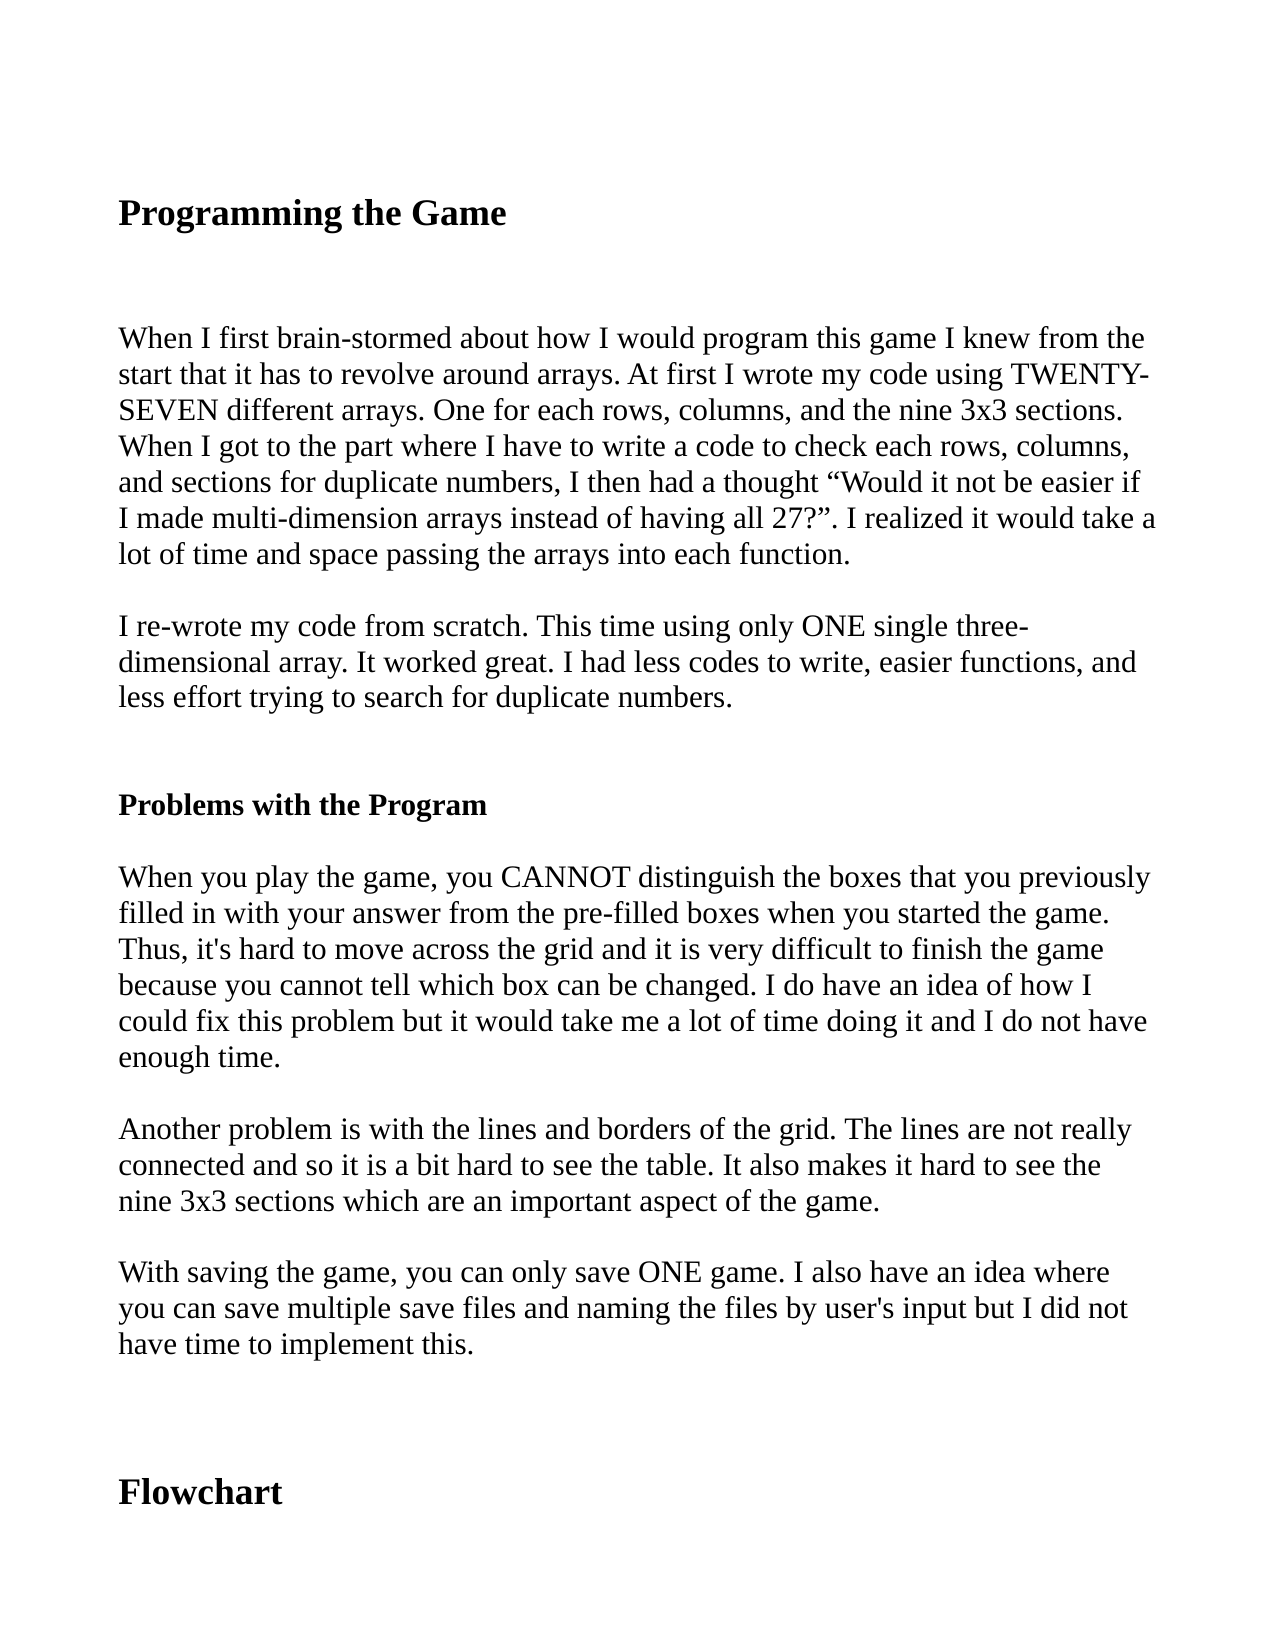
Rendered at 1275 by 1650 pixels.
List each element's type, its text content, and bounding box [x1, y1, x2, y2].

text I re-wrote my code from scratch. This time using only ONE single three-dimensional array. It worked great. I had less codes to write, easier functions, and less effort trying to search for duplicate numbers. [118, 607, 1157, 715]
text With saving the game, you can only save ONE game. I also have an idea where you can save multiple save files and naming the files by user's input but I did not have time to implement this. [118, 1254, 1157, 1362]
text Problems with the Program [118, 787, 1157, 822]
text Another problem is with the lines and borders of the grid. The lines are not really connected and so it is a bit hard to see the table. It also makes it hard to see the nine 3x3 sections which are an important aspect of the game. [118, 1110, 1157, 1218]
text Flowchart [118, 1469, 1157, 1512]
text Programming the Game [118, 190, 1157, 233]
text When you play the game, you CANNOT distinguish the boxes that you previously filled in with your answer from the pre-filled boxes when you started the game. Thus, it's hard to move across the grid and it is very difficult to finish the game because you cannot tell which box can be changed. I do have an idea of how I could fix this problem but it would take me a lot of time doing it and I do not have enough time. [118, 858, 1157, 1074]
text When I first brain-stormed about how I would program this game I knew from the start that it has to revolve around arrays. At first I wrote my code using TWENTY-SEVEN different arrays. One for each rows, columns, and the nine 3x3 sections. When I got to the part where I have to write a code to check each rows, columns, and sections for duplicate numbers, I then had a thought “Would it not be easier if I made multi-dimension arrays instead of having all 27?”. I realized it would take a lot of time and space passing the arrays into each function. [118, 319, 1157, 571]
